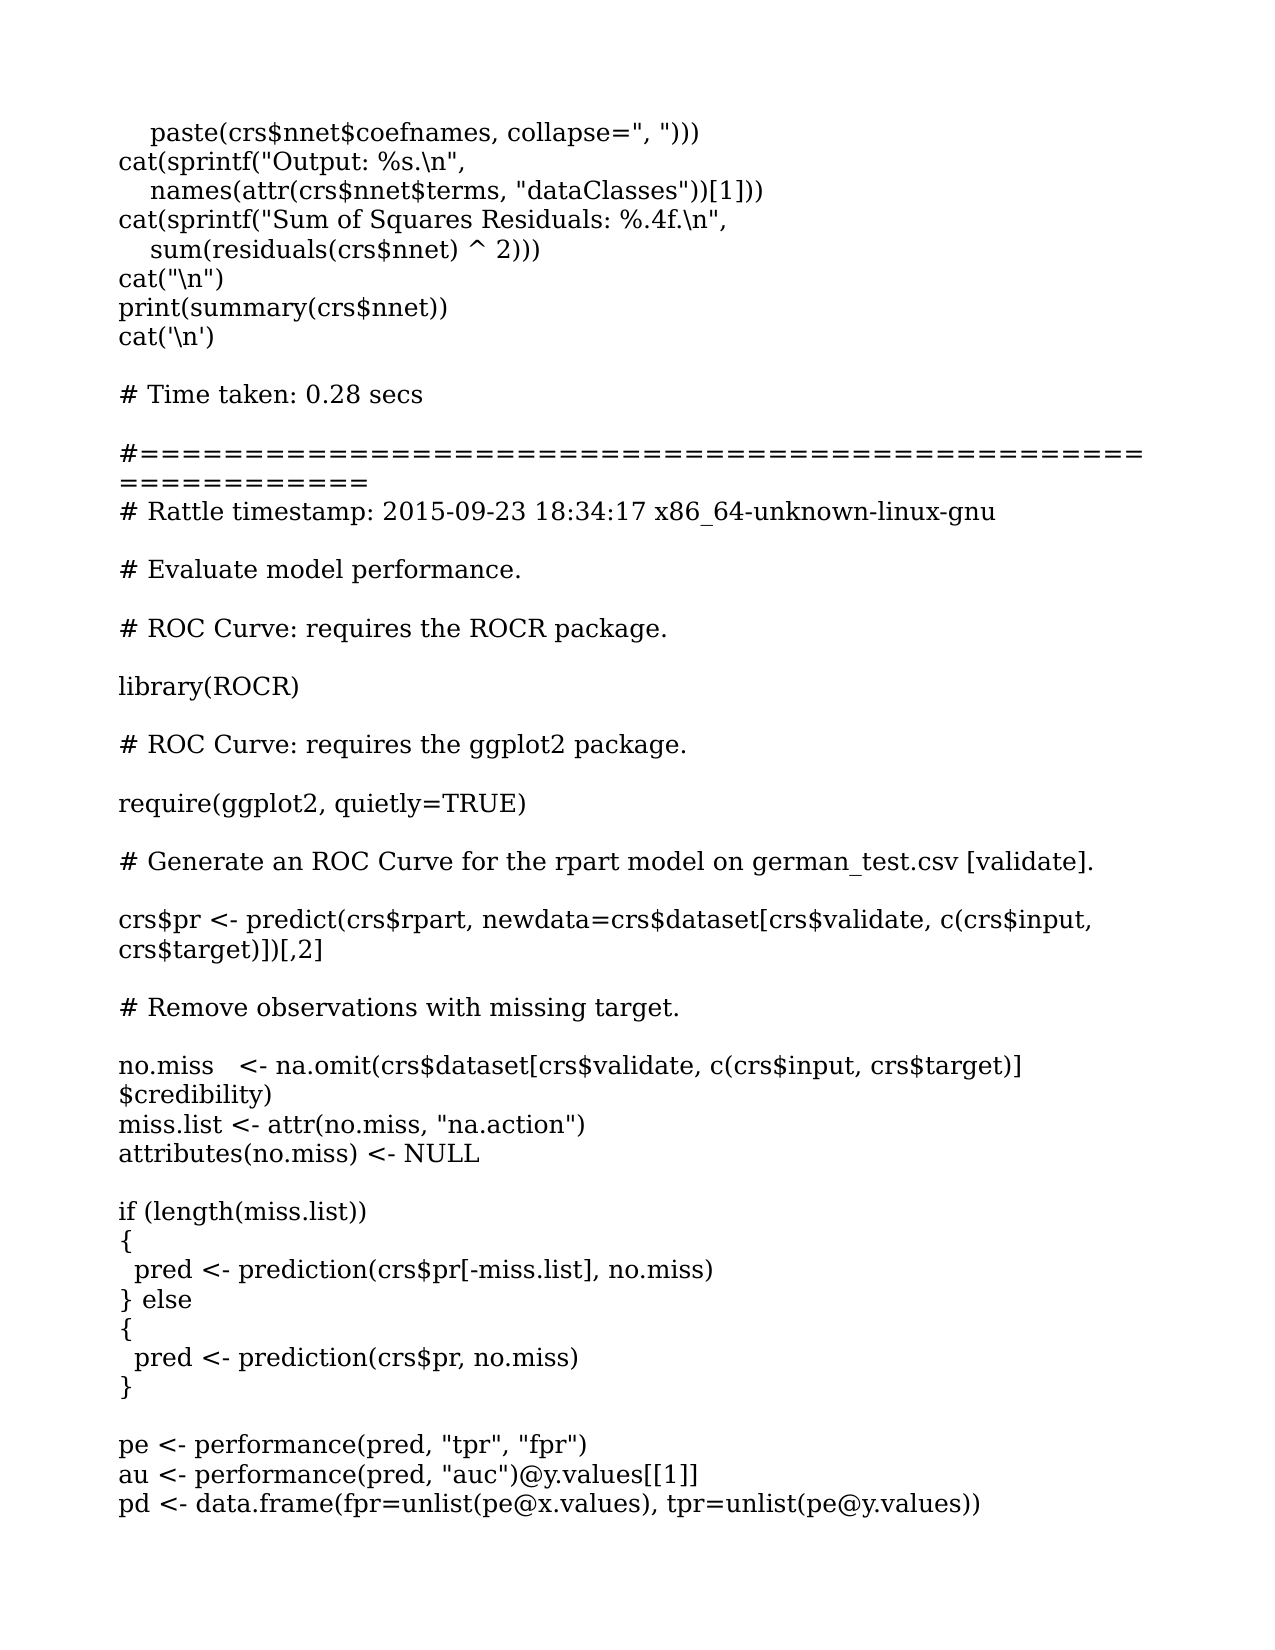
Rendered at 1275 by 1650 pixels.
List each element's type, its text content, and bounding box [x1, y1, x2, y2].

text print(summary(crs$nnet)) [118, 293, 1157, 322]
text # Rattle timestamp: 2015-09-23 18:34:17 x86_64-unknown-linux-gnu [118, 497, 1157, 526]
text pd <- data.frame(fpr=unlist(pe@x.values), tpr=unlist(pe@y.values)) [118, 1489, 1157, 1518]
text { [118, 1314, 1157, 1343]
text pred <- prediction(crs$pr[-miss.list], no.miss) [118, 1256, 1157, 1285]
text { [118, 1226, 1157, 1256]
text require(ggplot2, quietly=TRUE) [118, 789, 1157, 818]
text names(attr(crs$nnet$terms, "dataClasses"))[1])) [118, 176, 1157, 206]
text pred <- prediction(crs$pr, no.miss) [118, 1343, 1157, 1372]
text cat('\n') [118, 322, 1157, 351]
text # Remove observations with missing target. [118, 993, 1157, 1022]
text sum(residuals(crs$nnet) ^ 2))) [118, 235, 1157, 264]
text } else [118, 1285, 1157, 1314]
text cat(sprintf("Sum of Squares Residuals: %.4f.\n", [118, 206, 1157, 235]
text # Evaluate model performance. [118, 556, 1157, 585]
text library(ROCR) [118, 672, 1157, 701]
text miss.list <- attr(no.miss, "na.action") [118, 1110, 1157, 1139]
text cat("\n") [118, 264, 1157, 293]
text #============================================================ [118, 439, 1157, 497]
text paste(crs$nnet$coefnames, collapse=", "))) [118, 118, 1157, 147]
text au <- performance(pred, "auc")@y.values[[1]] [118, 1460, 1157, 1489]
text # ROC Curve: requires the ggplot2 package. [118, 731, 1157, 760]
text if (length(miss.list)) [118, 1197, 1157, 1226]
text no.miss <- na.omit(crs$dataset[crs$validate, c(crs$input, crs$target)]$credibility) [118, 1051, 1157, 1110]
text # Generate an ROC Curve for the rpart model on german_test.csv [validate]. [118, 847, 1157, 876]
text # ROC Curve: requires the ROCR package. [118, 614, 1157, 643]
text # Time taken: 0.28 secs [118, 381, 1157, 410]
text cat(sprintf("Output: %s.\n", [118, 147, 1157, 176]
text pe <- performance(pred, "tpr", "fpr") [118, 1431, 1157, 1460]
text crs$pr <- predict(crs$rpart, newdata=crs$dataset[crs$validate, c(crs$input, crs$target)])[,2] [118, 906, 1157, 964]
text } [118, 1372, 1157, 1401]
text attributes(no.miss) <- NULL [118, 1139, 1157, 1168]
